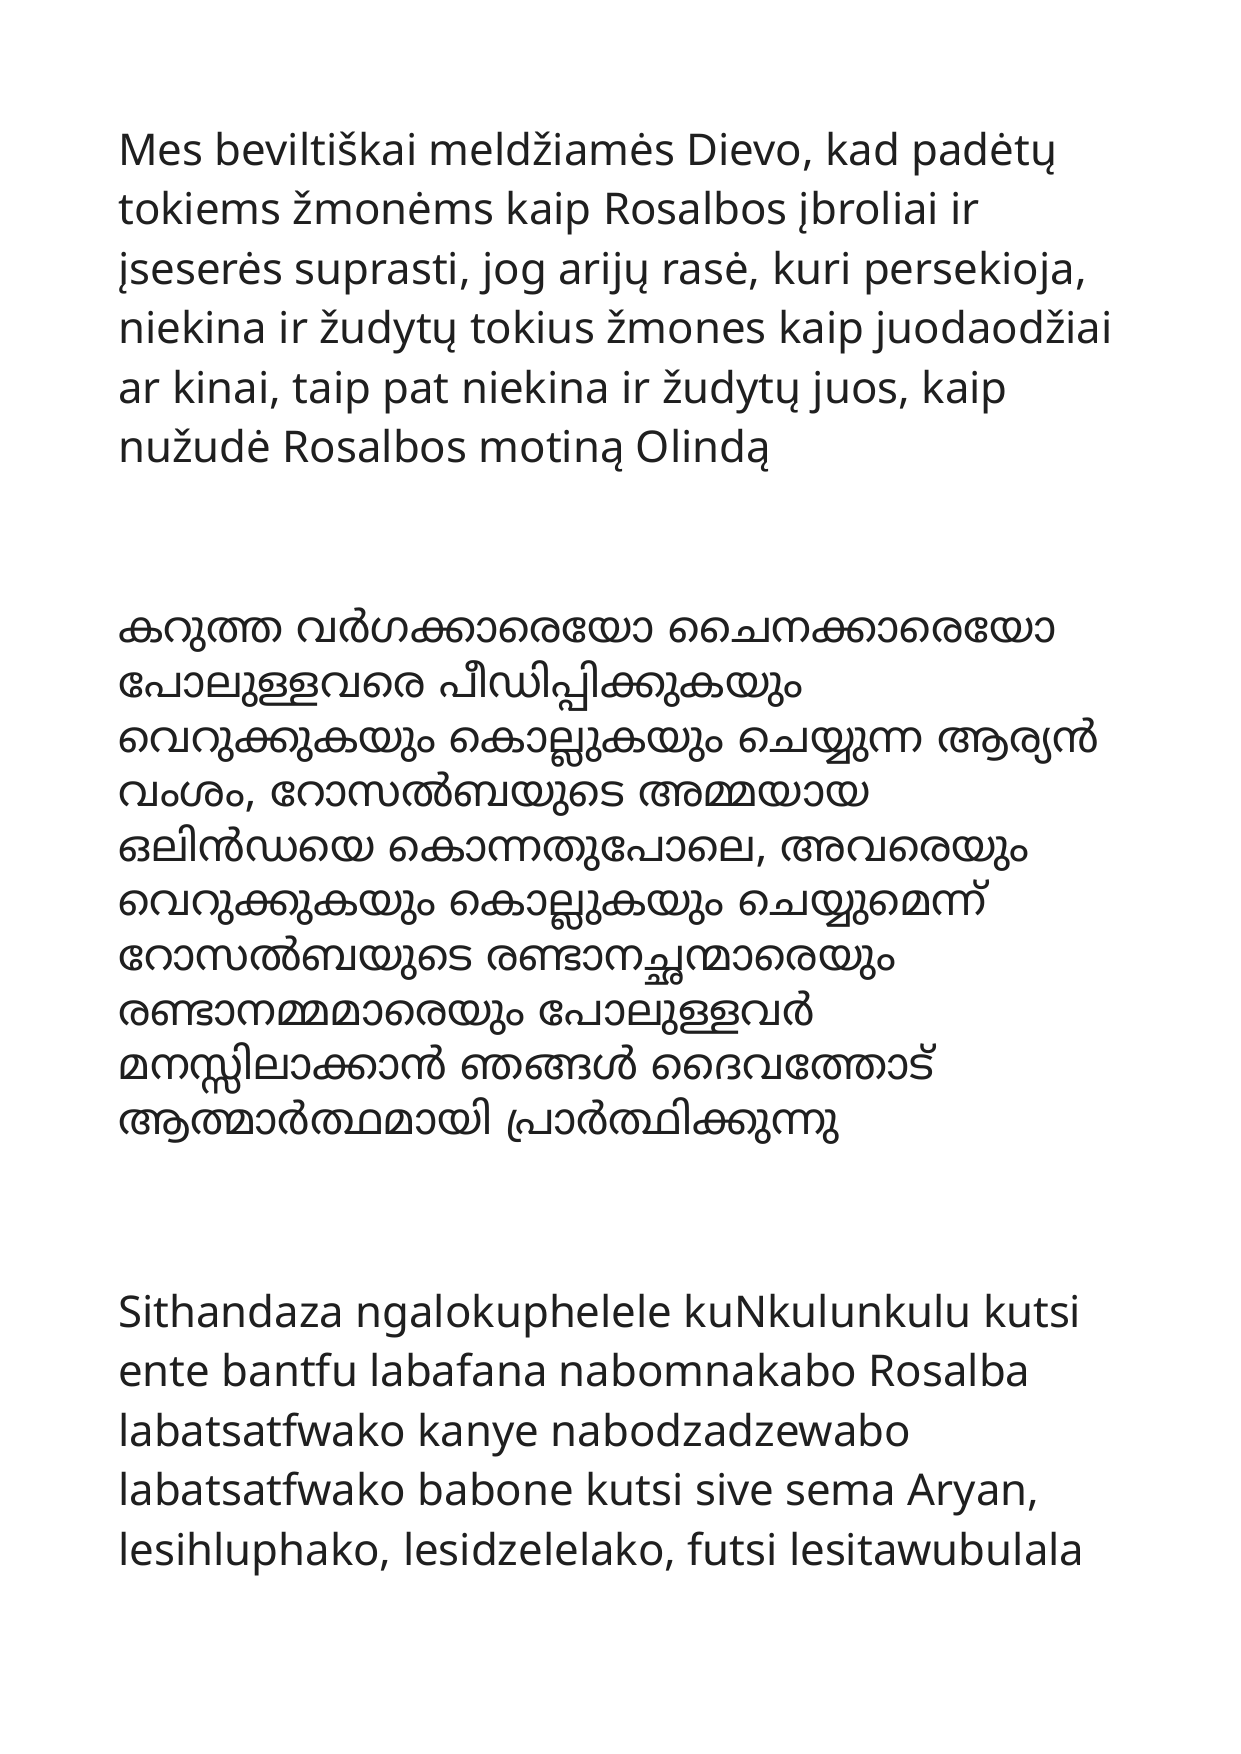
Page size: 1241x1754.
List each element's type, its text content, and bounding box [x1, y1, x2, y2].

text Sithandaza ngalokuphelele kuNkulunkulu kutsi ente bantfu labafana nabomnakabo Rosalba labatsatfwako kanye nabodzadzewabo labatsatfwako babone kutsi sive sema Aryan, lesihluphako, lesidzelelako, futsi lesitawubulala [118, 1280, 1122, 1578]
text Mes beviltiškai meldžiamės Dievo, kad padėtų tokiems žmonėms kaip Rosalbos įbroliai ir įseserės suprasti, jog arijų rasė, kuri persekioja, niekina ir žudytų tokius žmones kaip juodaodžiai ar kinai, taip pat niekina ir žudytų juos, kaip nužudė Rosalbos motiną Olindą [118, 118, 1122, 476]
text കറുത്ത വർഗക്കാരെയോ ചൈനക്കാരെയോ പോലുള്ളവരെ പീഡിപ്പിക്കുകയും വെറുക്കുകയും കൊല്ലുകയും ചെയ്യുന്ന ആര്യൻ വംശം, റോസൽബയുടെ അമ്മയായ ഒലിൻഡയെ കൊന്നതുപോലെ, അവരെയും വെറുക്കുകയും കൊല്ലുകയും ചെയ്യുമെന്ന് റോസൽബയുടെ രണ്ടാനച്ഛന്മാരെയും രണ്ടാനമ്മമാരെയും പോലുള്ളവർ മനസ്സിലാക്കാൻ ഞങ്ങൾ ദൈവത്തോട് ആത്മാർത്ഥമായി പ്രാർത്ഥിക്കുന്നു [118, 605, 1122, 1151]
